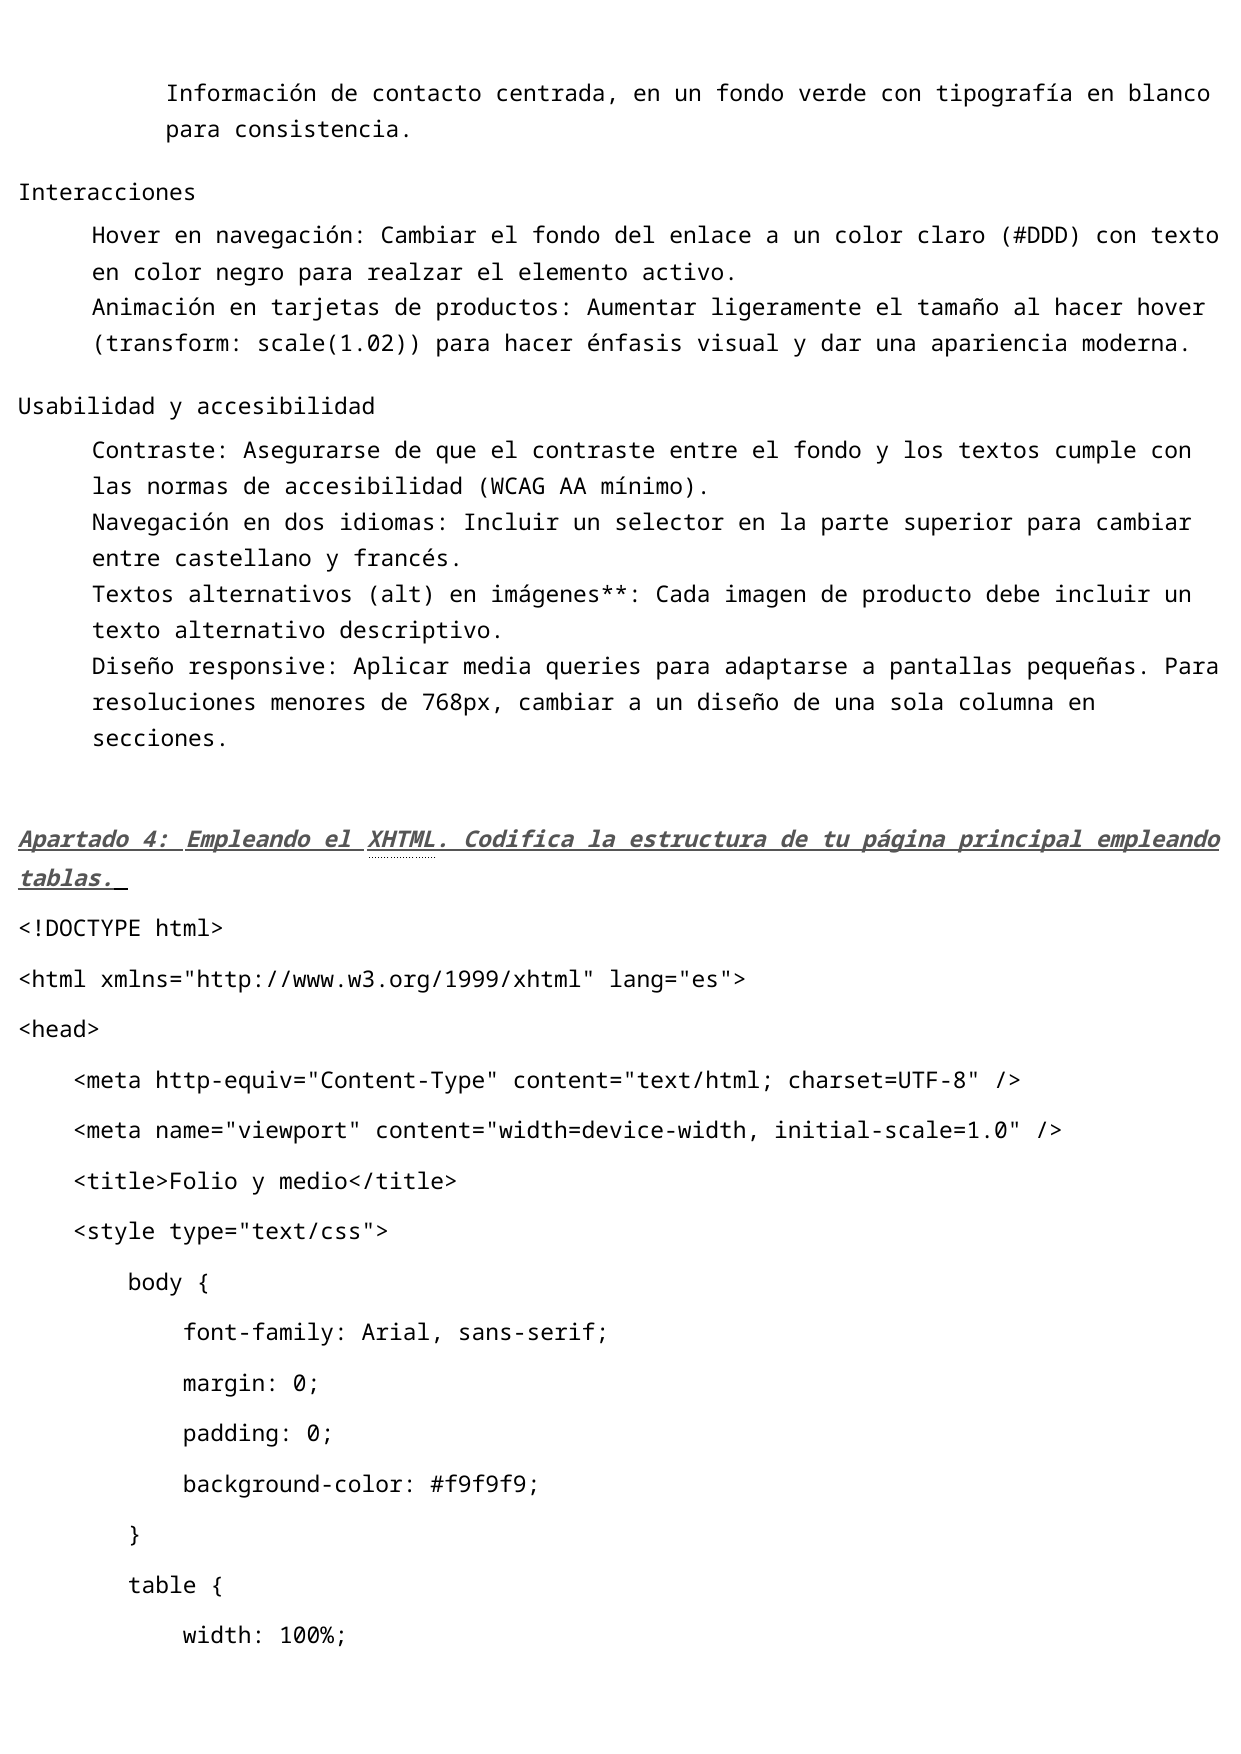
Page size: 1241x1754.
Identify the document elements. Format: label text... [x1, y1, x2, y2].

list Hover en navegación: Cambiar el fondo del enlace a un color claro (#DDD) con texto en color negro para realzar el elemento activo. [62, 219, 1222, 287]
text } [18, 1518, 1222, 1549]
text margin: 0; [18, 1367, 1222, 1398]
text <meta name="viewport" content="width=device-width, initial-scale=1.0" /> [18, 1114, 1222, 1145]
text table { [18, 1569, 1222, 1600]
text <meta http-equiv="Content-Type" content="text/html; charset=UTF-8" /> [18, 1064, 1222, 1095]
list Contraste: Asegurarse de que el contraste entre el fondo y los textos cumple con las normas de accesibilidad (WCAG AA mínimo). [62, 434, 1222, 501]
text background-color: #f9f9f9; [18, 1468, 1222, 1499]
subtitle Interacciones [18, 176, 1222, 207]
text width: 100%; [18, 1619, 1222, 1651]
text <html xmlns="http://www.w3.org/1999/xhtml" lang="es"> [18, 963, 1222, 994]
list Navegación en dos idiomas: Incluir un selector en la parte superior para cambiar entre castellano y francés. [62, 506, 1222, 573]
text Apartado 4: Empleando el XHTML. Codifica la estructura de tu página principal empleando tablas. [18, 823, 1222, 893]
text <title>Folio y medio</title> [18, 1165, 1222, 1196]
text <!DOCTYPE html> [18, 912, 1222, 943]
text font-family: Arial, sans-serif; [18, 1316, 1222, 1347]
subtitle Usabilidad y accesibilidad [18, 390, 1222, 422]
text <style type="text/css"> [18, 1215, 1222, 1246]
text body { [18, 1266, 1222, 1297]
text padding: 0; [18, 1417, 1222, 1448]
list Animación en tarjetas de productos: Aumentar ligeramente el tamaño al hacer hover (transform: scale(1.02)) para hacer énfasis visual y dar una apariencia moderna. [62, 291, 1222, 358]
list Textos alternativos (alt) en imágenes**: Cada imagen de producto debe incluir un texto alternativo descriptivo. [62, 578, 1222, 645]
text <head> [18, 1013, 1222, 1044]
list Diseño responsive: Aplicar media queries para adaptarse a pantallas pequeñas. Para resoluciones menores de 768px, cambiar a un diseño de una sola columna en secciones. [62, 650, 1222, 753]
list Información de contacto centrada, en un fondo verde con tipografía en blanco para consistencia. [136, 77, 1222, 144]
